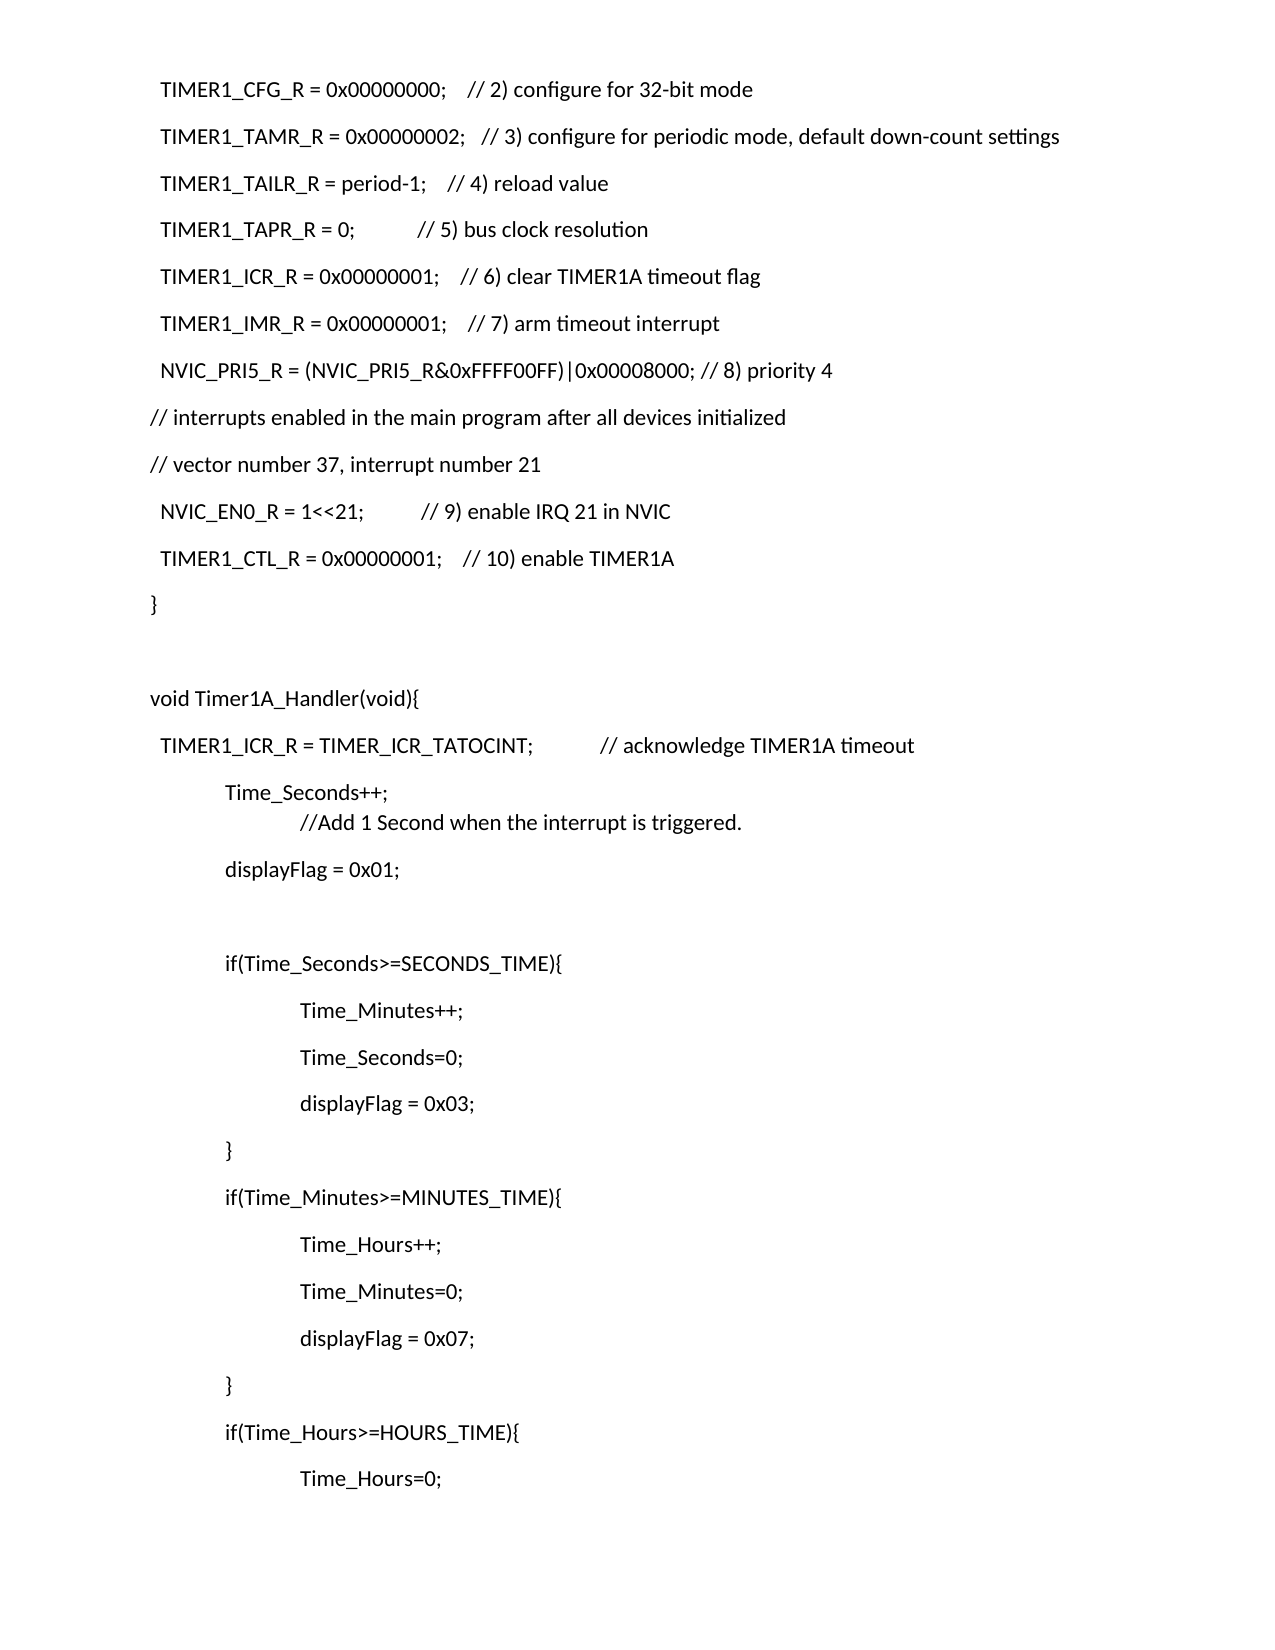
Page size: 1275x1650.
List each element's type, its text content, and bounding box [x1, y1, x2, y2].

text TIMER1_TAMR_R = 0x00000002; // 3) configure for periodic mode, default down-count settings [150, 122, 1125, 150]
text displayFlag = 0x01; [150, 855, 1125, 883]
text // vector number 37, interrupt number 21 [150, 450, 1125, 478]
text } [150, 1136, 1125, 1164]
text if(Time_Seconds>=SECONDS_TIME){ [150, 949, 1125, 977]
text TIMER1_IMR_R = 0x00000001; // 7) arm timeout interrupt [150, 309, 1125, 337]
text Time_Seconds++; //Add 1 Second when the interrupt is triggered. [150, 778, 1125, 836]
text Time_Hours++; [150, 1230, 1125, 1258]
text if(Time_Hours>=HOURS_TIME){ [150, 1418, 1125, 1446]
text Time_Seconds=0; [150, 1043, 1125, 1071]
text } [150, 1371, 1125, 1399]
text TIMER1_CTL_R = 0x00000001; // 10) enable TIMER1A [150, 544, 1125, 572]
text if(Time_Minutes>=MINUTES_TIME){ [150, 1183, 1125, 1211]
text displayFlag = 0x03; [150, 1089, 1125, 1118]
text Time_Minutes=0; [150, 1277, 1125, 1305]
text void Timer1A_Handler(void){ [150, 684, 1125, 712]
text Time_Hours=0; [150, 1464, 1125, 1493]
text Time_Minutes++; [150, 996, 1125, 1024]
text TIMER1_ICR_R = TIMER_ICR_TATOCINT; // acknowledge TIMER1A timeout [150, 731, 1125, 759]
text displayFlag = 0x07; [150, 1324, 1125, 1352]
text TIMER1_CFG_R = 0x00000000; // 2) configure for 32-bit mode [150, 75, 1125, 103]
text } [150, 591, 1125, 619]
text // interrupts enabled in the main program after all devices initialized [150, 403, 1125, 431]
text NVIC_PRI5_R = (NVIC_PRI5_R&0xFFFF00FF)|0x00008000; // 8) priority 4 [150, 356, 1125, 384]
text TIMER1_TAPR_R = 0; // 5) bus clock resolution [150, 216, 1125, 244]
text TIMER1_ICR_R = 0x00000001; // 6) clear TIMER1A timeout flag [150, 262, 1125, 291]
text NVIC_EN0_R = 1<<21; // 9) enable IRQ 21 in NVIC [150, 497, 1125, 525]
text TIMER1_TAILR_R = period-1; // 4) reload value [150, 169, 1125, 197]
